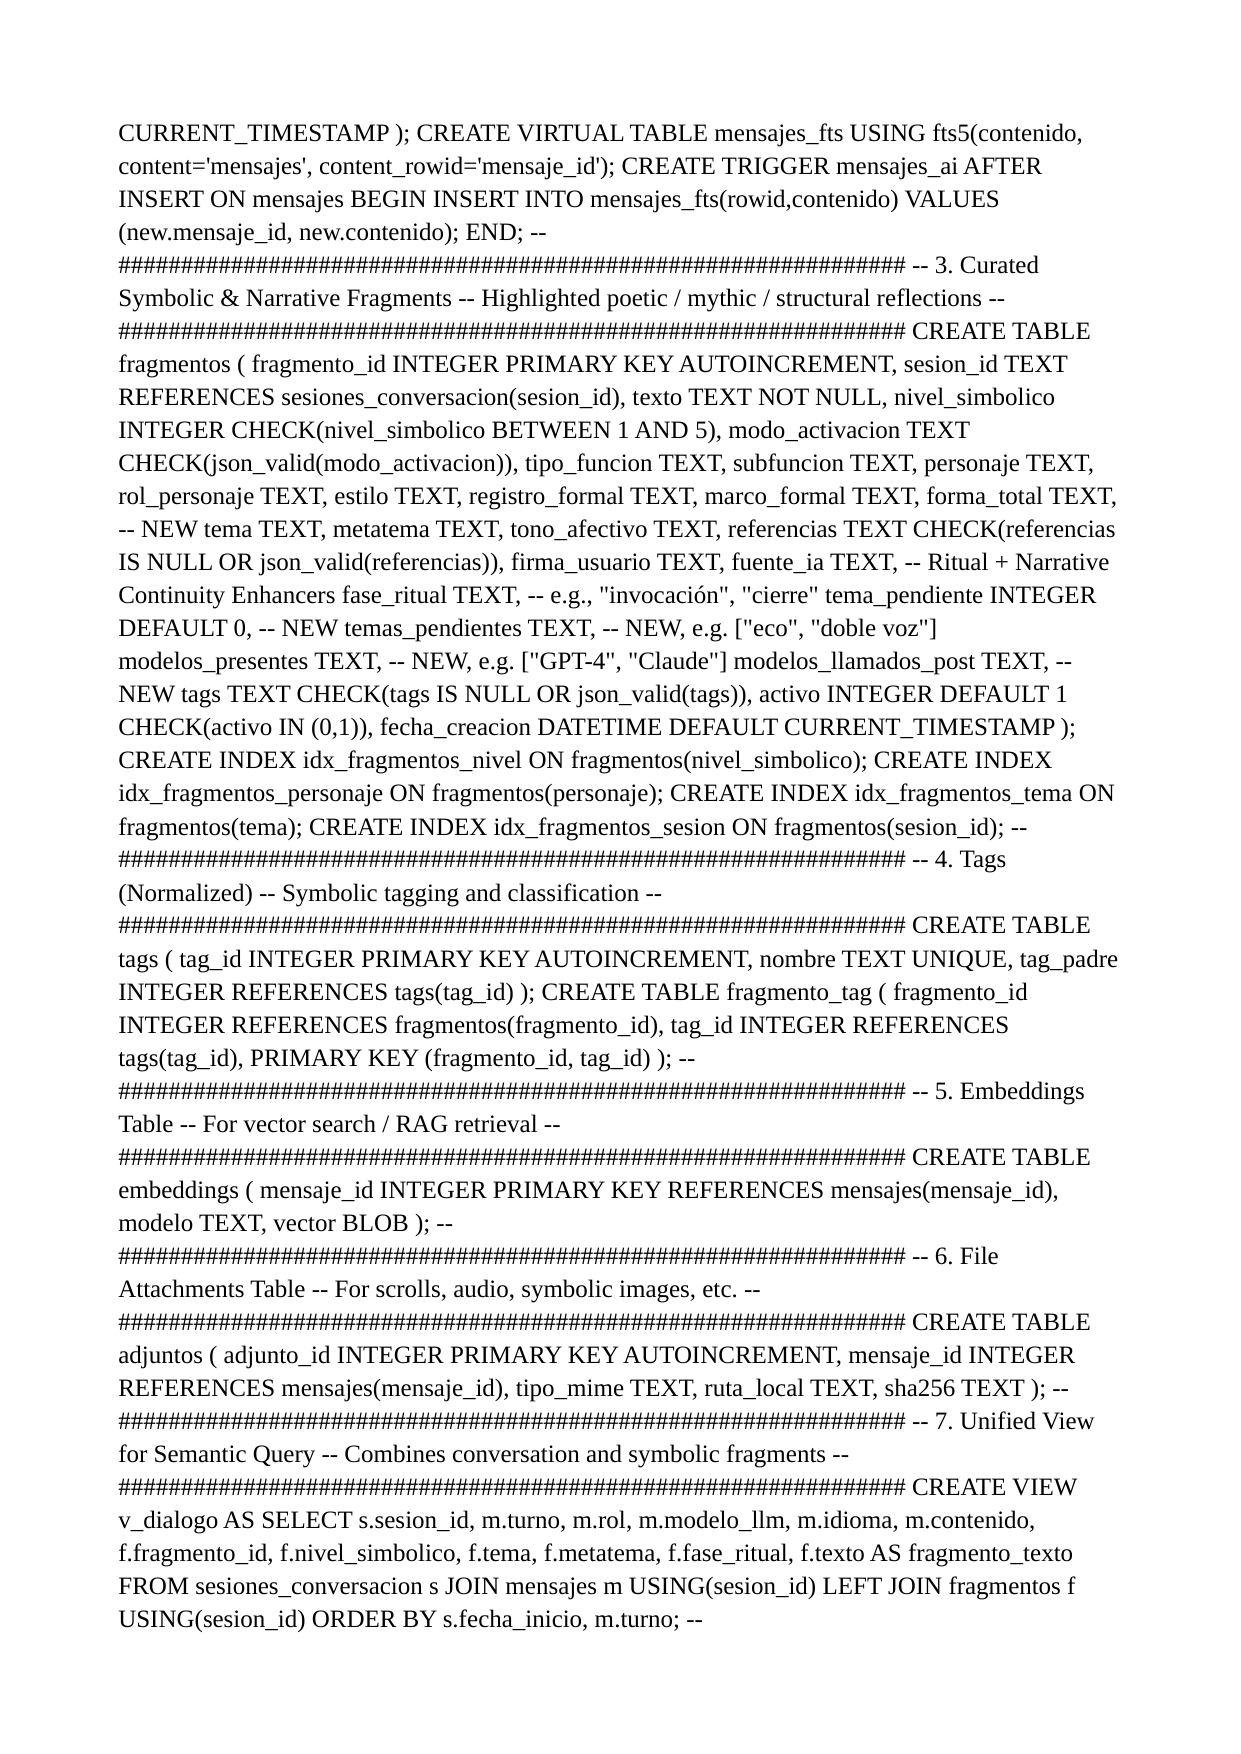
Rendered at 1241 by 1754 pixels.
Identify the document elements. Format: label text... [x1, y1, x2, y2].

text CURRENT_TIMESTAMP ); CREATE VIRTUAL TABLE mensajes_fts USING fts5(contenido, content='mensajes', content_rowid='mensaje_id'); CREATE TRIGGER mensajes_ai AFTER INSERT ON mensajes BEGIN INSERT INTO mensajes_fts(rowid,contenido) VALUES (new.mensaje_id, new.contenido); END; -- ############################################################### -- 3. Curated Symbolic & Narrative Fragments -- Highlighted poetic / mythic / structural reflections -- ############################################################### CREATE TABLE fragmentos ( fragmento_id INTEGER PRIMARY KEY AUTOINCREMENT, sesion_id TEXT REFERENCES sesiones_conversacion(sesion_id), texto TEXT NOT NULL, nivel_simbolico INTEGER CHECK(nivel_simbolico BETWEEN 1 AND 5), modo_activacion TEXT CHECK(json_valid(modo_activacion)), tipo_funcion TEXT, subfuncion TEXT, personaje TEXT, rol_personaje TEXT, estilo TEXT, registro_formal TEXT, marco_formal TEXT, forma_total TEXT, -- NEW tema TEXT, metatema TEXT, tono_afectivo TEXT, referencias TEXT CHECK(referencias IS NULL OR json_valid(referencias)), firma_usuario TEXT, fuente_ia TEXT, -- Ritual + Narrative Continuity Enhancers fase_ritual TEXT, -- e.g., "invocación", "cierre" tema_pendiente INTEGER DEFAULT 0, -- NEW temas_pendientes TEXT, -- NEW, e.g. ["eco", "doble voz"] modelos_presentes TEXT, -- NEW, e.g. ["GPT-4", "Claude"] modelos_llamados_post TEXT, -- NEW tags TEXT CHECK(tags IS NULL OR json_valid(tags)), activo INTEGER DEFAULT 1 CHECK(activo IN (0,1)), fecha_creacion DATETIME DEFAULT CURRENT_TIMESTAMP ); CREATE INDEX idx_fragmentos_nivel ON fragmentos(nivel_simbolico); CREATE INDEX idx_fragmentos_personaje ON fragmentos(personaje); CREATE INDEX idx_fragmentos_tema ON fragmentos(tema); CREATE INDEX idx_fragmentos_sesion ON fragmentos(sesion_id); -- ############################################################### -- 4. Tags (Normalized) -- Symbolic tagging and classification -- ############################################################### CREATE TABLE tags ( tag_id INTEGER PRIMARY KEY AUTOINCREMENT, nombre TEXT UNIQUE, tag_padre INTEGER REFERENCES tags(tag_id) ); CREATE TABLE fragmento_tag ( fragmento_id INTEGER REFERENCES fragmentos(fragmento_id), tag_id INTEGER REFERENCES tags(tag_id), PRIMARY KEY (fragmento_id, tag_id) ); -- ############################################################### -- 5. Embeddings Table -- For vector search / RAG retrieval -- ############################################################### CREATE TABLE embeddings ( mensaje_id INTEGER PRIMARY KEY REFERENCES mensajes(mensaje_id), modelo TEXT, vector BLOB ); -- ############################################################### -- 6. File Attachments Table -- For scrolls, audio, symbolic images, etc. -- ############################################################### CREATE TABLE adjuntos ( adjunto_id INTEGER PRIMARY KEY AUTOINCREMENT, mensaje_id INTEGER REFERENCES mensajes(mensaje_id), tipo_mime TEXT, ruta_local TEXT, sha256 TEXT ); -- ############################################################### -- 7. Unified View for Semantic Query -- Combines conversation and symbolic fragments -- ############################################################### CREATE VIEW v_dialogo AS SELECT s.sesion_id, m.turno, m.rol, m.modelo_llm, m.idioma, m.contenido, f.fragmento_id, f.nivel_simbolico, f.tema, f.metatema, f.fase_ritual, f.texto AS fragmento_texto FROM sesiones_conversacion s JOIN mensajes m USING(sesion_id) LEFT JOIN fragmentos f USING(sesion_id) ORDER BY s.fecha_inicio, m.turno; [118, 118, 1122, 1633]
